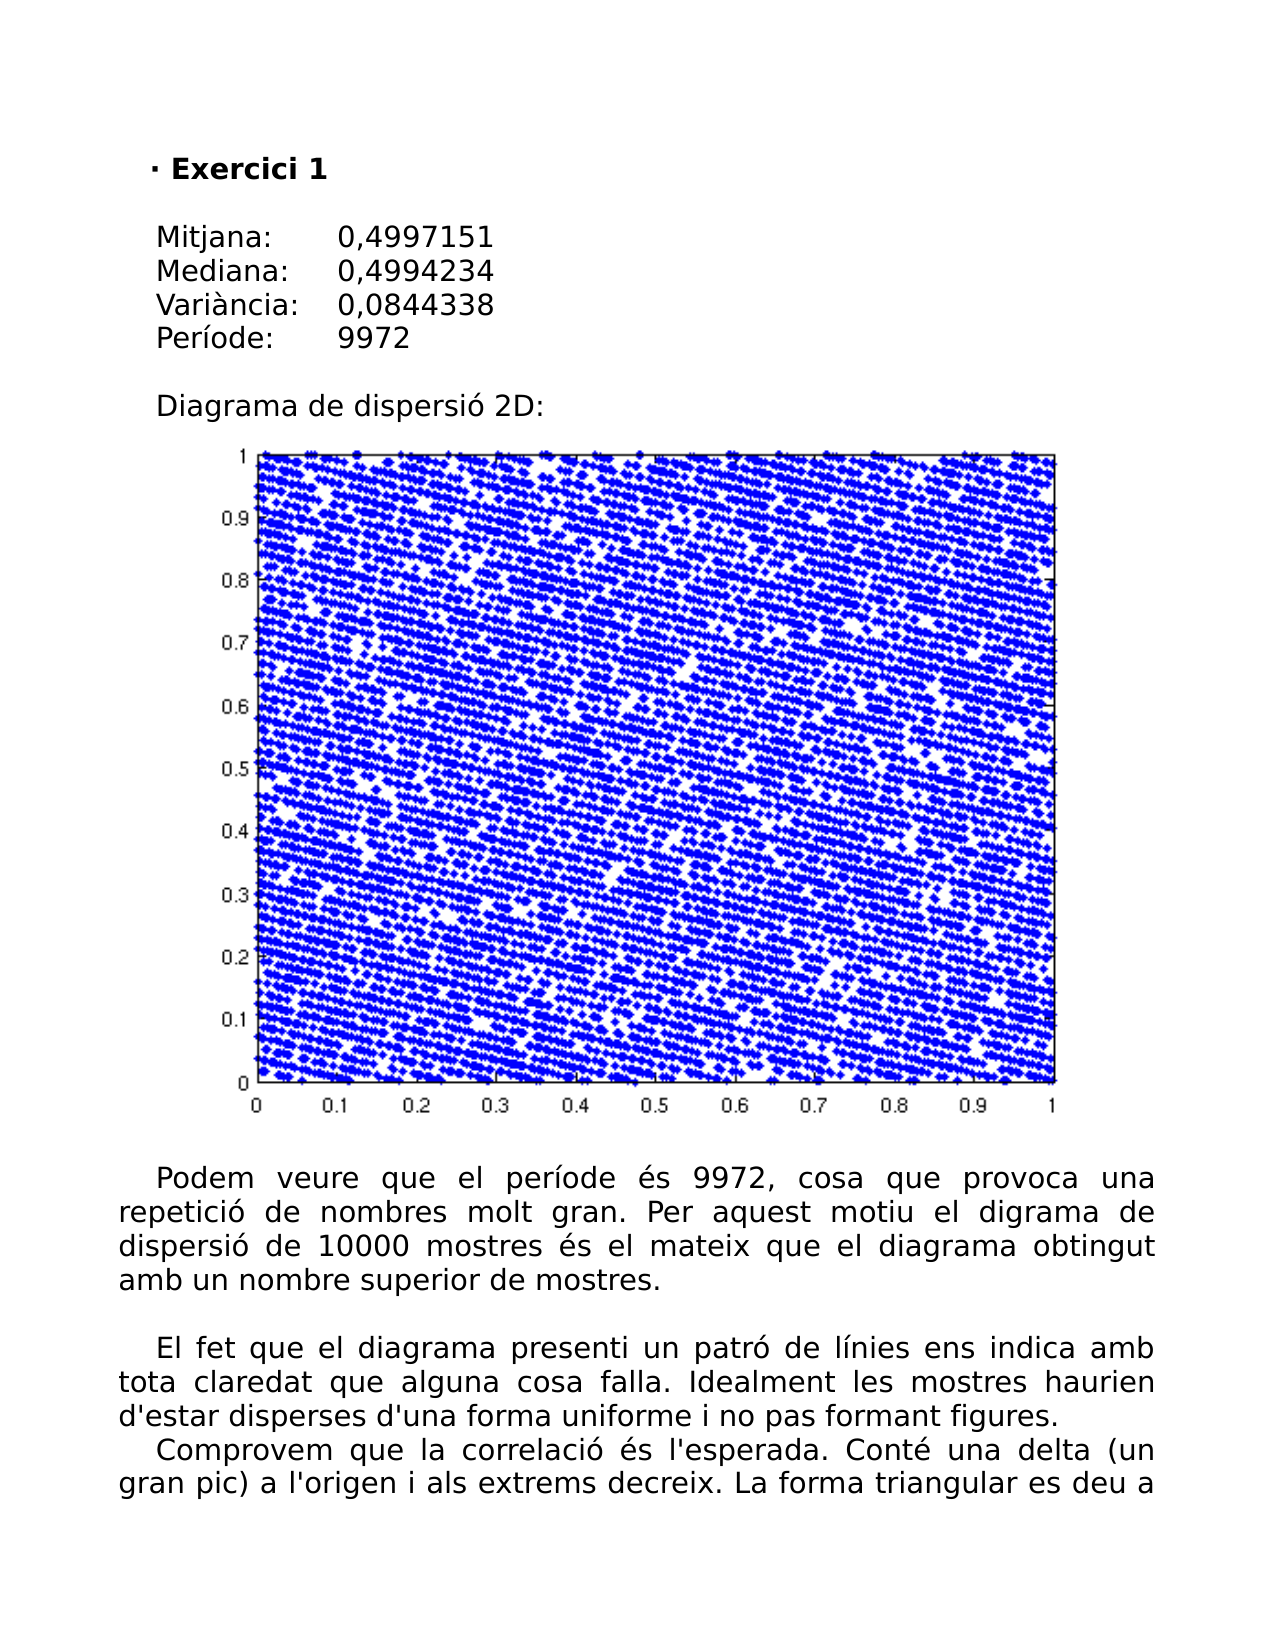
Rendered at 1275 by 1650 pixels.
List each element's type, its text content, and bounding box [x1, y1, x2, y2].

text Període: 9972 [118, 322, 1157, 356]
text Mitjana: 0,4997151 [118, 220, 1157, 254]
text Podem veure que el període és 9972, cosa que provoca una repetició de nombres molt gran. Per aquest motiu el digrama de dispersió de 10000 mostres és el mateix que el diagrama obtingut amb un nombre superior de mostres. [118, 1161, 1157, 1297]
text Mediana: 0,4994234 [118, 254, 1157, 288]
text El fet que el diagrama presenti un patró de línies ens indica amb tota claredat que alguna cosa falla. Idealment les mostres haurien d'estar disperses d'una forma uniforme i no pas formant figures. [118, 1331, 1157, 1433]
text Comprovem que la correlació és l'esperada. Conté una delta (un gran pic) a l'origen i als extrems decreix. La forma triangular es deu a [118, 1433, 1157, 1501]
text Variància: 0,0844338 [118, 288, 1157, 322]
text Diagrama de dispersió 2D: [118, 390, 1157, 424]
text · Exercici 1 [118, 152, 1157, 186]
picture [176, 434, 1099, 1128]
